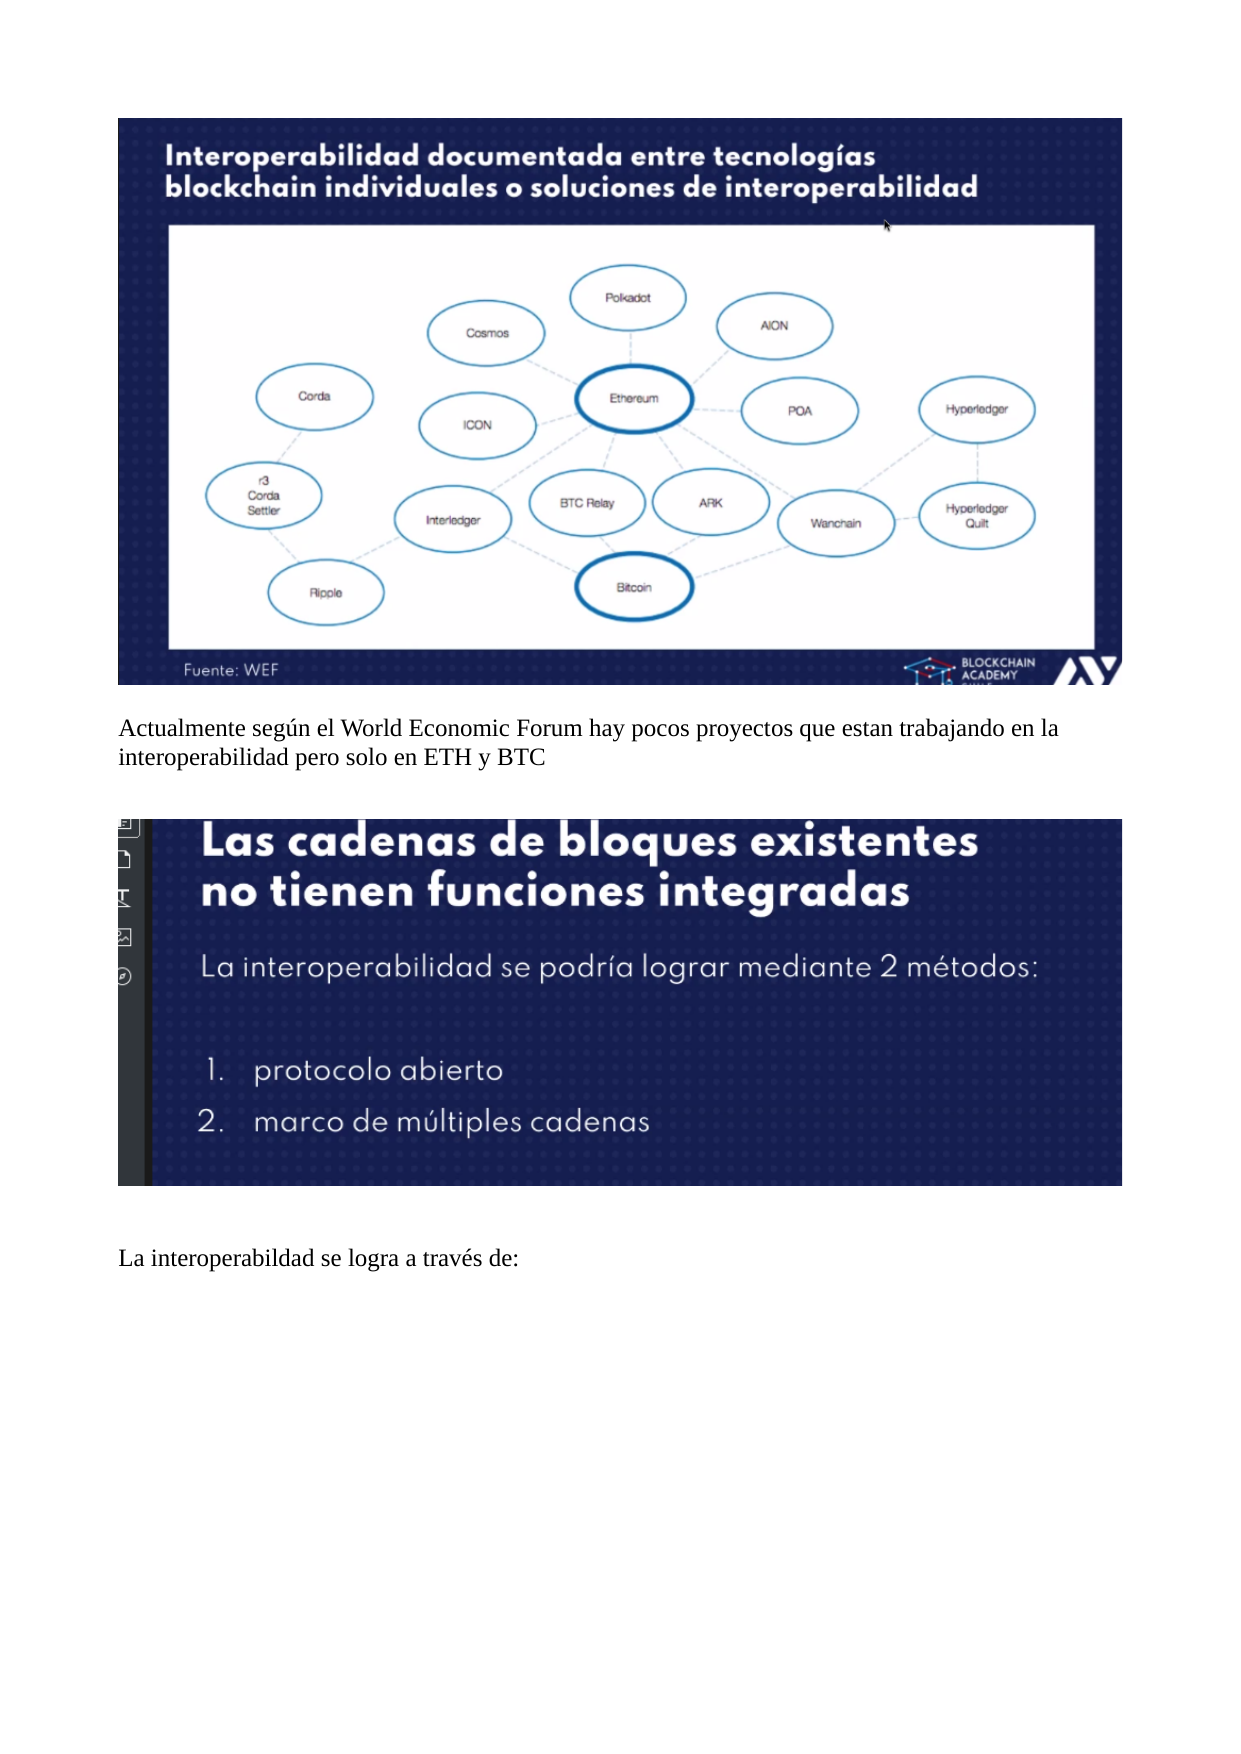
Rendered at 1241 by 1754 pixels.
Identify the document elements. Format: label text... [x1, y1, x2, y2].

picture [118, 118, 1123, 685]
text La interoperabildad se logra a través de: [118, 1243, 1122, 1271]
picture [118, 819, 1123, 1186]
text Actualmente según el World Economic Forum hay pocos proyectos que estan trabajando en la interoperabilidad pero solo en ETH y BTC [118, 713, 1122, 771]
